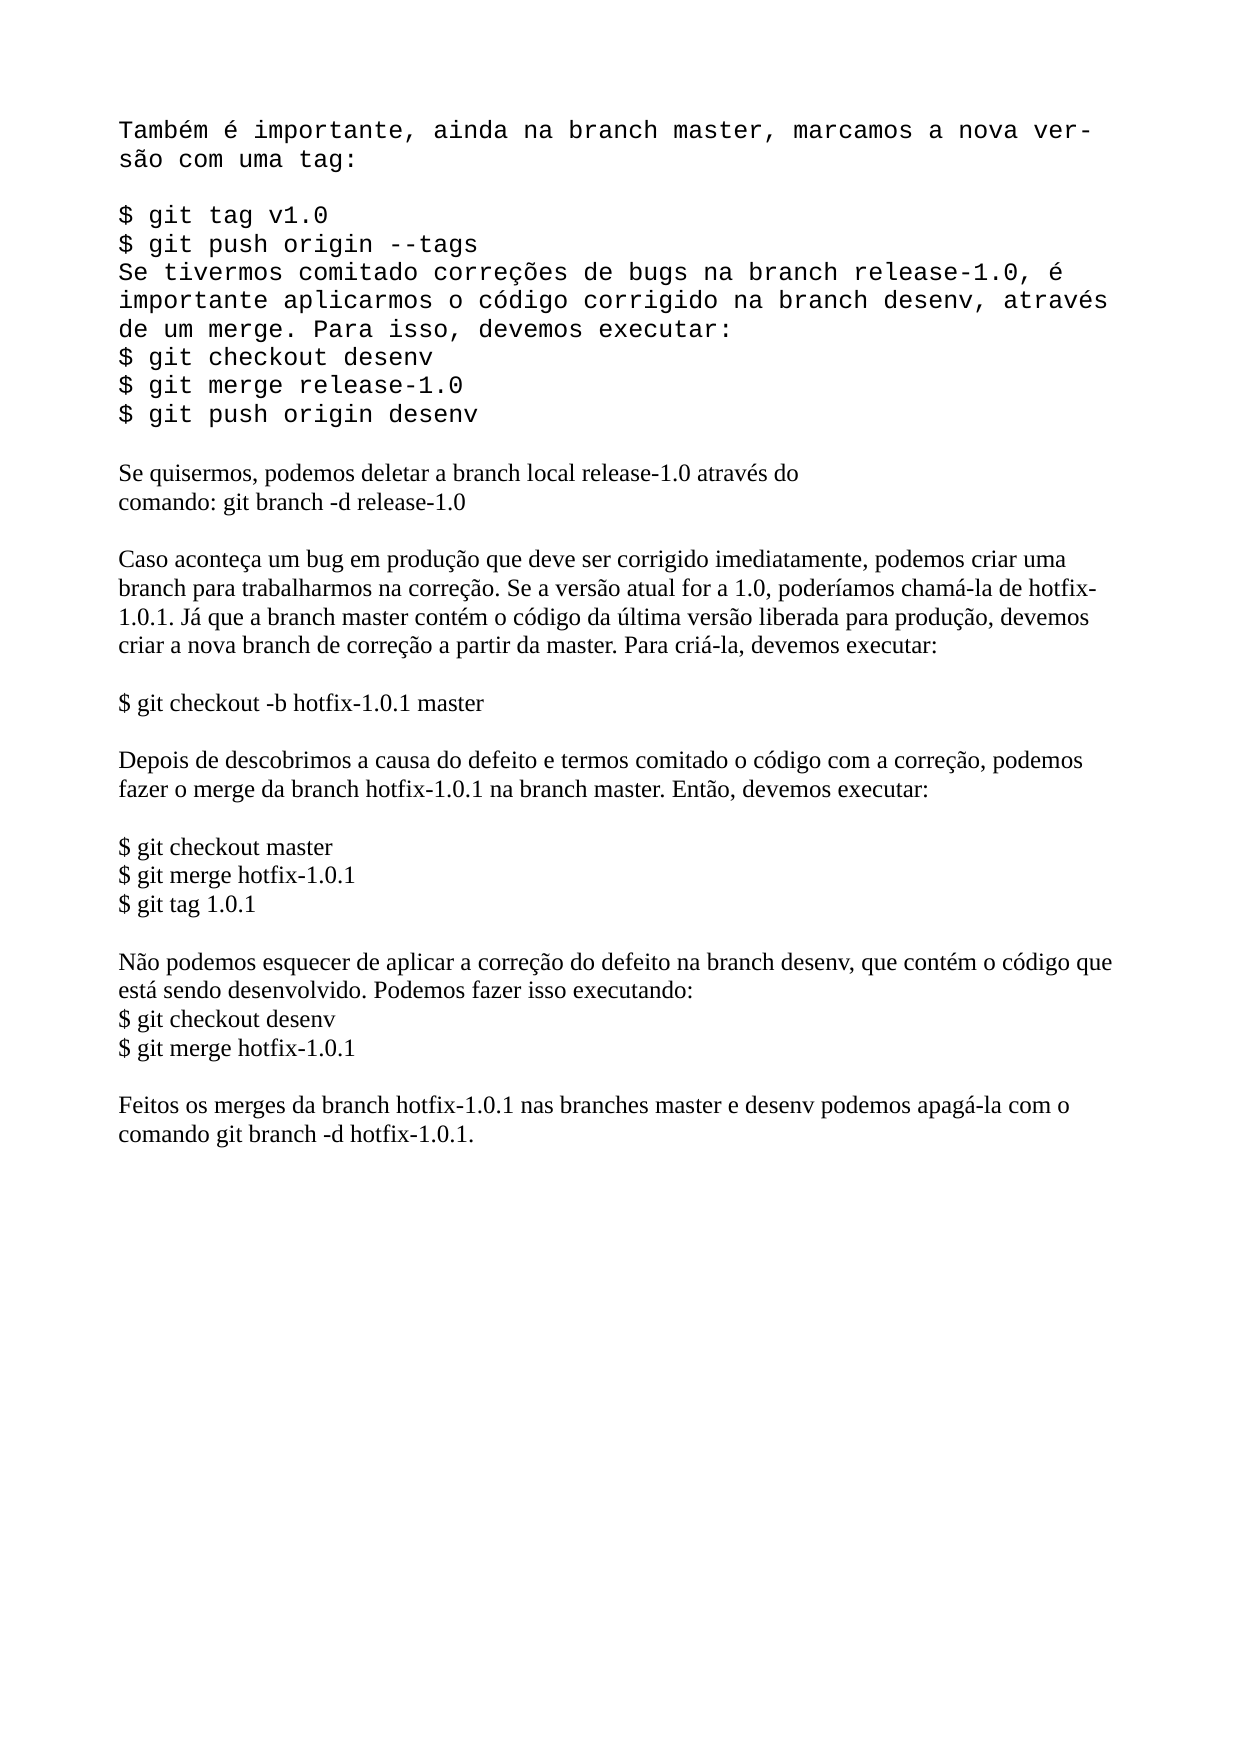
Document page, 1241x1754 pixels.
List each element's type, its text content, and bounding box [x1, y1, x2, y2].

text $ git checkout desenv [118, 345, 1122, 373]
text são com uma tag: [118, 146, 1122, 175]
text Se quisermos, podemos deletar a branch local release-1.0 através do [118, 458, 1122, 487]
text Também é importante, ainda na branch master, marcamos a nova ver- [118, 118, 1122, 146]
text $ git push origin desenv [118, 401, 1122, 430]
text Se tivermos comitado correções de bugs na branch release-1.0, é importante aplicarmos o código corrigido na branch desenv, através de um merge. Para isso, devemos executar: [118, 260, 1122, 345]
text $ git merge hotfix-1.0.1 [118, 861, 1122, 889]
text $ git checkout desenv [118, 1004, 1122, 1033]
text $ git push origin --tags [118, 231, 1122, 260]
text Caso aconteça um bug em produção que deve ser corrigido imediatamente, podemos criar uma branch para trabalharmos na correção. Se a versão atual for a 1.0, poderíamos chamá-la de hotfix-1.0.1. Já que a branch master contém o código da última versão liberada para produção, devemos [118, 544, 1122, 631]
text $ git checkout -b hotfix-1.0.1 master [118, 688, 1122, 717]
text $ git merge release-1.0 [118, 373, 1122, 401]
text $ git tag 1.0.1 [118, 889, 1122, 918]
text Depois de descobrimos a causa do defeito e termos comitado o código com a correção, podemos fazer o merge da branch hotfix-1.0.1 na branch master. Então, devemos executar: [118, 746, 1122, 803]
text Não podemos esquecer de aplicar a correção do defeito na branch desenv, que contém o código que está sendo desenvolvido. Podemos fazer isso executando: [118, 947, 1122, 1004]
text criar a nova branch de correção a partir da master. Para criá-la, devemos executar: [118, 631, 1122, 659]
text comando: git branch -d release-1.0 [118, 487, 1122, 516]
text $ git checkout master [118, 832, 1122, 861]
text $ git merge hotfix-1.0.1 [118, 1033, 1122, 1062]
text Feitos os merges da branch hotfix-1.0.1 nas branches master e desenv podemos apagá-la com o comando git branch -d hotfix-1.0.1. [118, 1091, 1122, 1148]
text $ git tag v1.0 [118, 203, 1122, 231]
